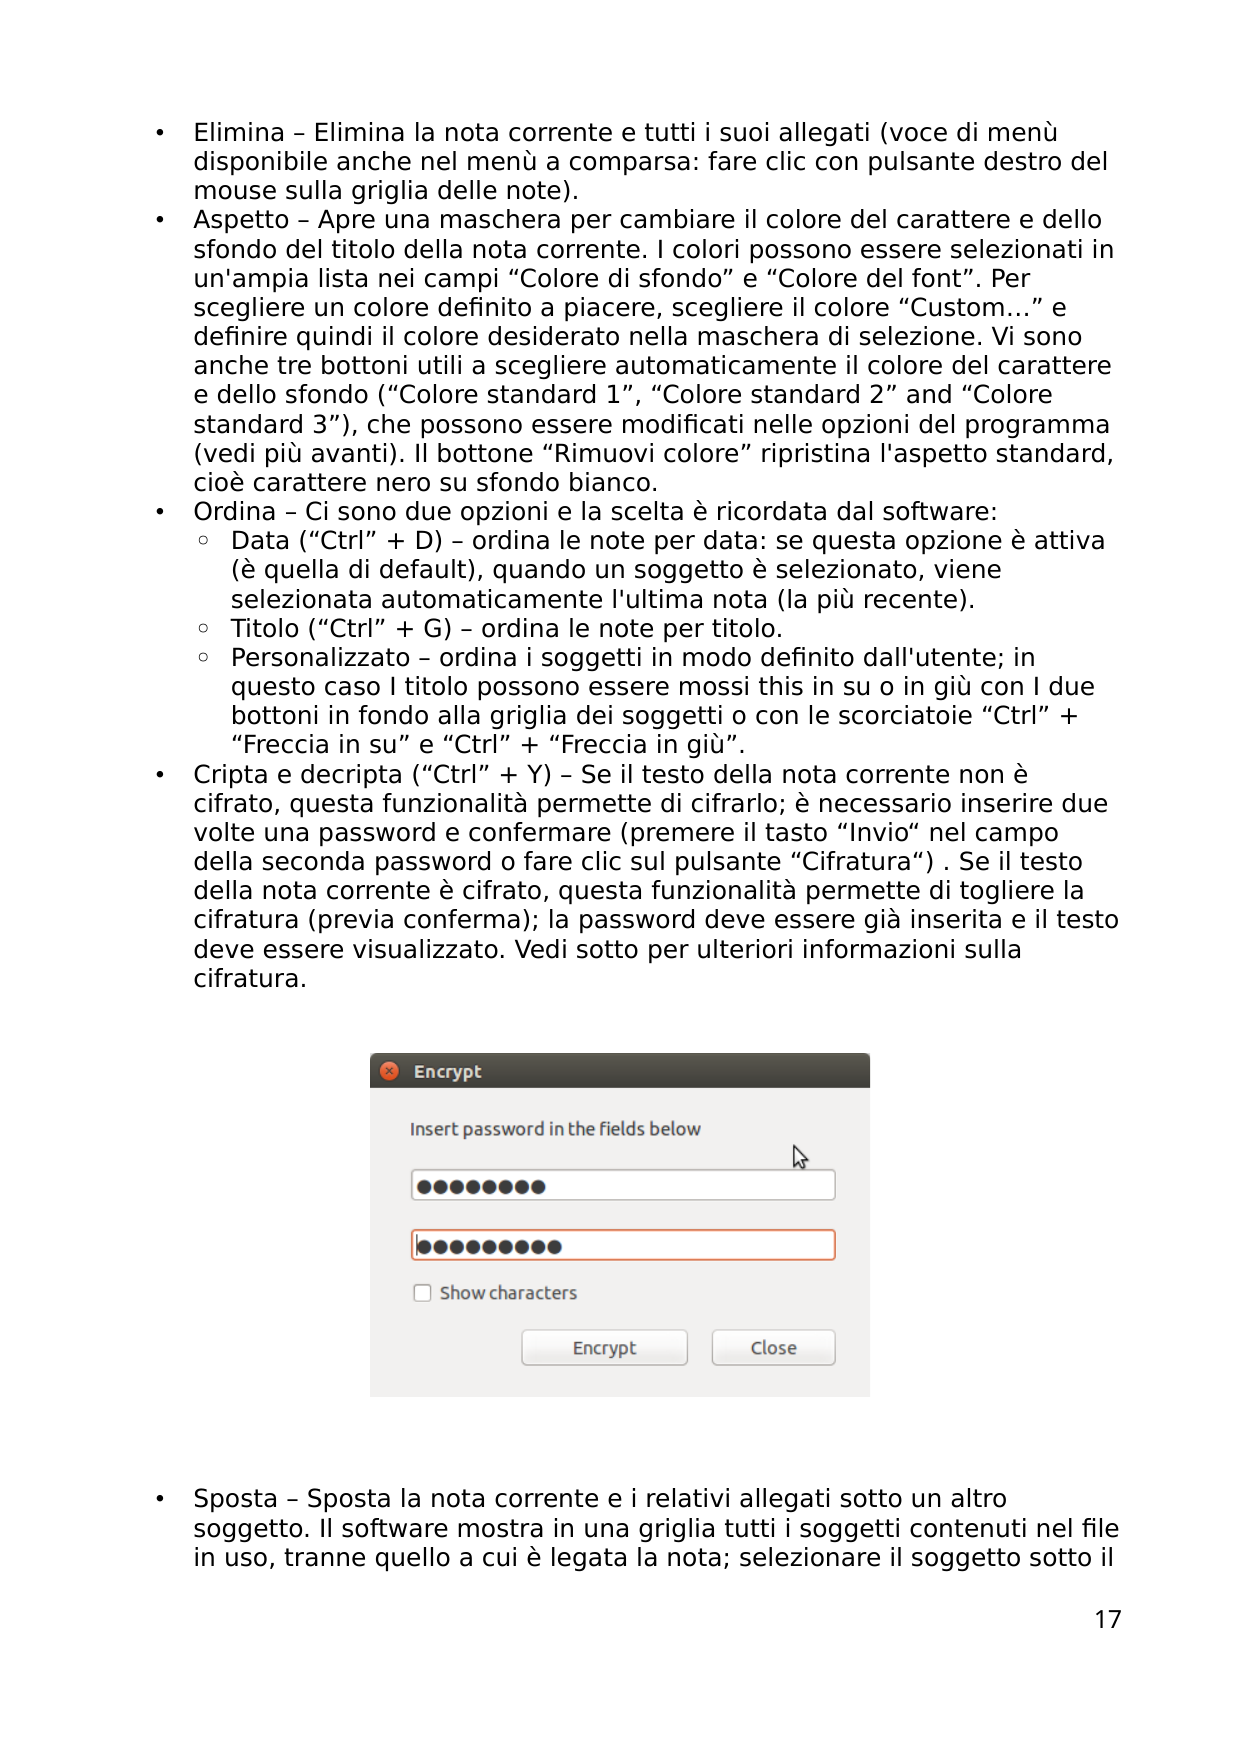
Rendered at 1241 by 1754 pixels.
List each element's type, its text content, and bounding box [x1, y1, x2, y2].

list Personalizzato – ordina i soggetti in modo definito dall'utente; in questo caso I titolo possono essere mossi this in su o in giù con I due bottoni in fondo alla griglia dei soggetti o con le scorciatoie “Ctrl” + “Freccia in su” e “Ctrl” + “Freccia in giù”. [193, 643, 1122, 760]
list Data (“Ctrl” + D) – ordina le note per data: se questa opzione è attiva (è quella di default), quando un soggetto è selezionato, viene selezionata automaticamente l'ultima nota (la più recente). [193, 526, 1122, 614]
list Ordina – Ci sono due opzioni e la scelta è ricordata dal software: [156, 497, 1122, 526]
list Sposta – Sposta la nota corrente e i relativi allegati sotto un altro soggetto. Il software mostra in una griglia tutti i soggetti contenuti nel file in uso, tranne quello a cui è legata la nota; selezionare il soggetto sotto il [156, 1484, 1122, 1572]
picture [370, 1053, 871, 1397]
list Cripta e decripta (“Ctrl” + Y) – Se il testo della nota corrente non è cifrato, questa funzionalità permette di cifrarlo; è necessario inserire due volte una password e confermare (premere il tasto “Invio“ nel campo della seconda password o fare clic sul pulsante “Cifratura“) . Se il testo della nota corrente è cifrato, questa funzionalità permette di togliere la cifratura (previa conferma); la password deve essere già inserita e il testo deve essere visualizzato. Vedi sotto per ulteriori informazioni sulla cifratura. [156, 760, 1122, 993]
list Aspetto – Apre una maschera per cambiare il colore del carattere e dello sfondo del titolo della nota corrente. I colori possono essere selezionati in un'ampia lista nei campi “Colore di sfondo” e “Colore del font”. Per scegliere un colore definito a piacere, scegliere il colore “Custom…” e definire quindi il colore desiderato nella maschera di selezione. Vi sono anche tre bottoni utili a scegliere automaticamente il colore del carattere e dello sfondo (“Colore standard 1”, “Colore standard 2” and “Colore standard 3”), che possono essere modificati nelle opzioni del programma (vedi più avanti). Il bottone “Rimuovi colore” ripristina l'aspetto standard, cioè carattere nero su sfondo bianco. [156, 206, 1122, 497]
list Elimina – Elimina la nota corrente e tutti i suoi allegati (voce di menù disponibile anche nel menù a comparsa: fare clic con pulsante destro del mouse sulla griglia delle note). [156, 118, 1122, 206]
list Titolo (“Ctrl” + G) – ordina le note per titolo. [193, 614, 1122, 643]
